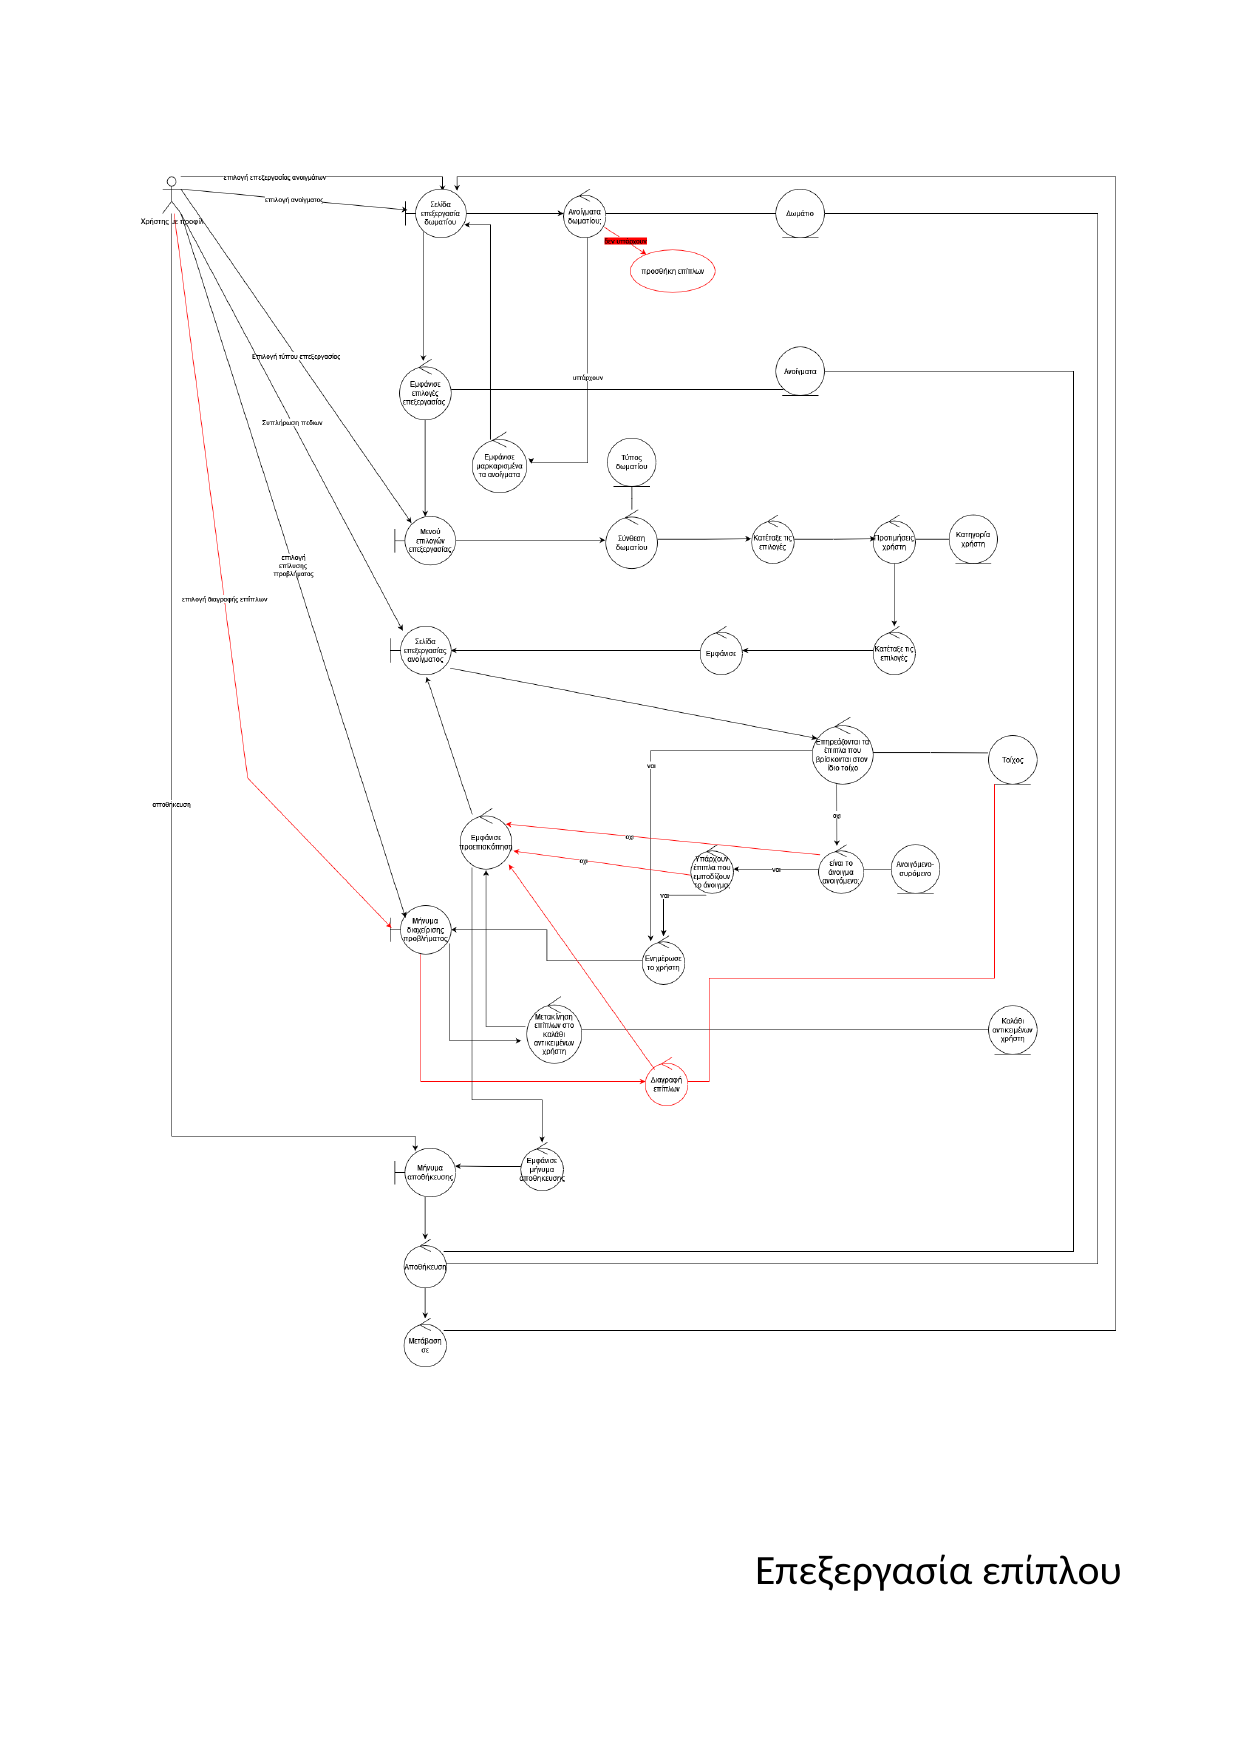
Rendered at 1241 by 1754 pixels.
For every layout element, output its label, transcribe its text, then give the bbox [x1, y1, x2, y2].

picture [128, 160, 1133, 1379]
text Επεξεργασία επίπλου [118, 1544, 1122, 1595]
